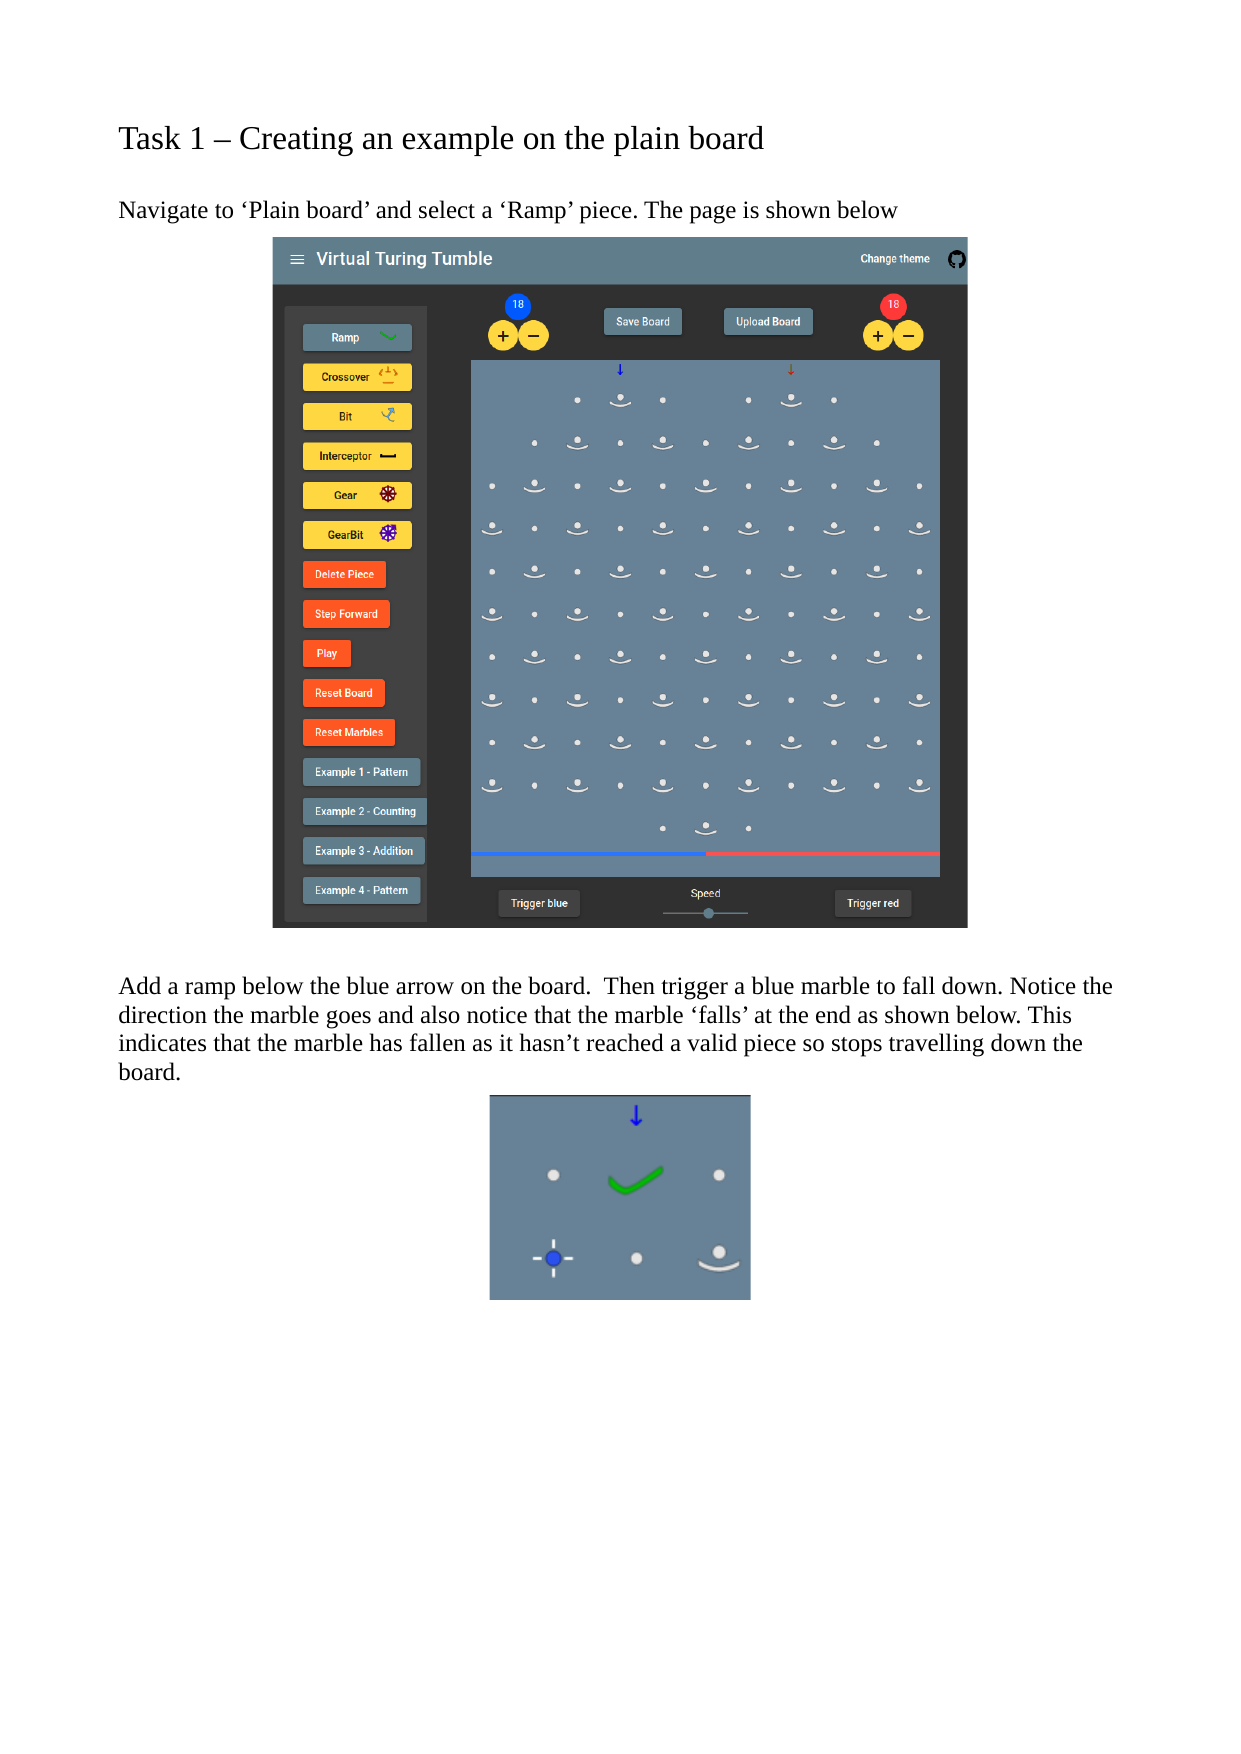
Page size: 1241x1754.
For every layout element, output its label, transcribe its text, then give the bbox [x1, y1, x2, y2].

picture [272, 237, 968, 928]
text Task 1 – Creating an example on the plain board [118, 118, 1122, 156]
text Navigate to ‘Plain board’ and select a ‘Ramp’ piece. The page is shown below [118, 195, 1122, 223]
picture [489, 1095, 751, 1300]
text Add a ramp below the blue arrow on the board. Then trigger a blue marble to fall down. Notice the direction the marble goes and also notice that the marble ‘falls’ at the end as shown below. This indicates that the marble has fallen as it hasn’t reached a valid piece so stops travelling down the board. [118, 971, 1122, 1086]
